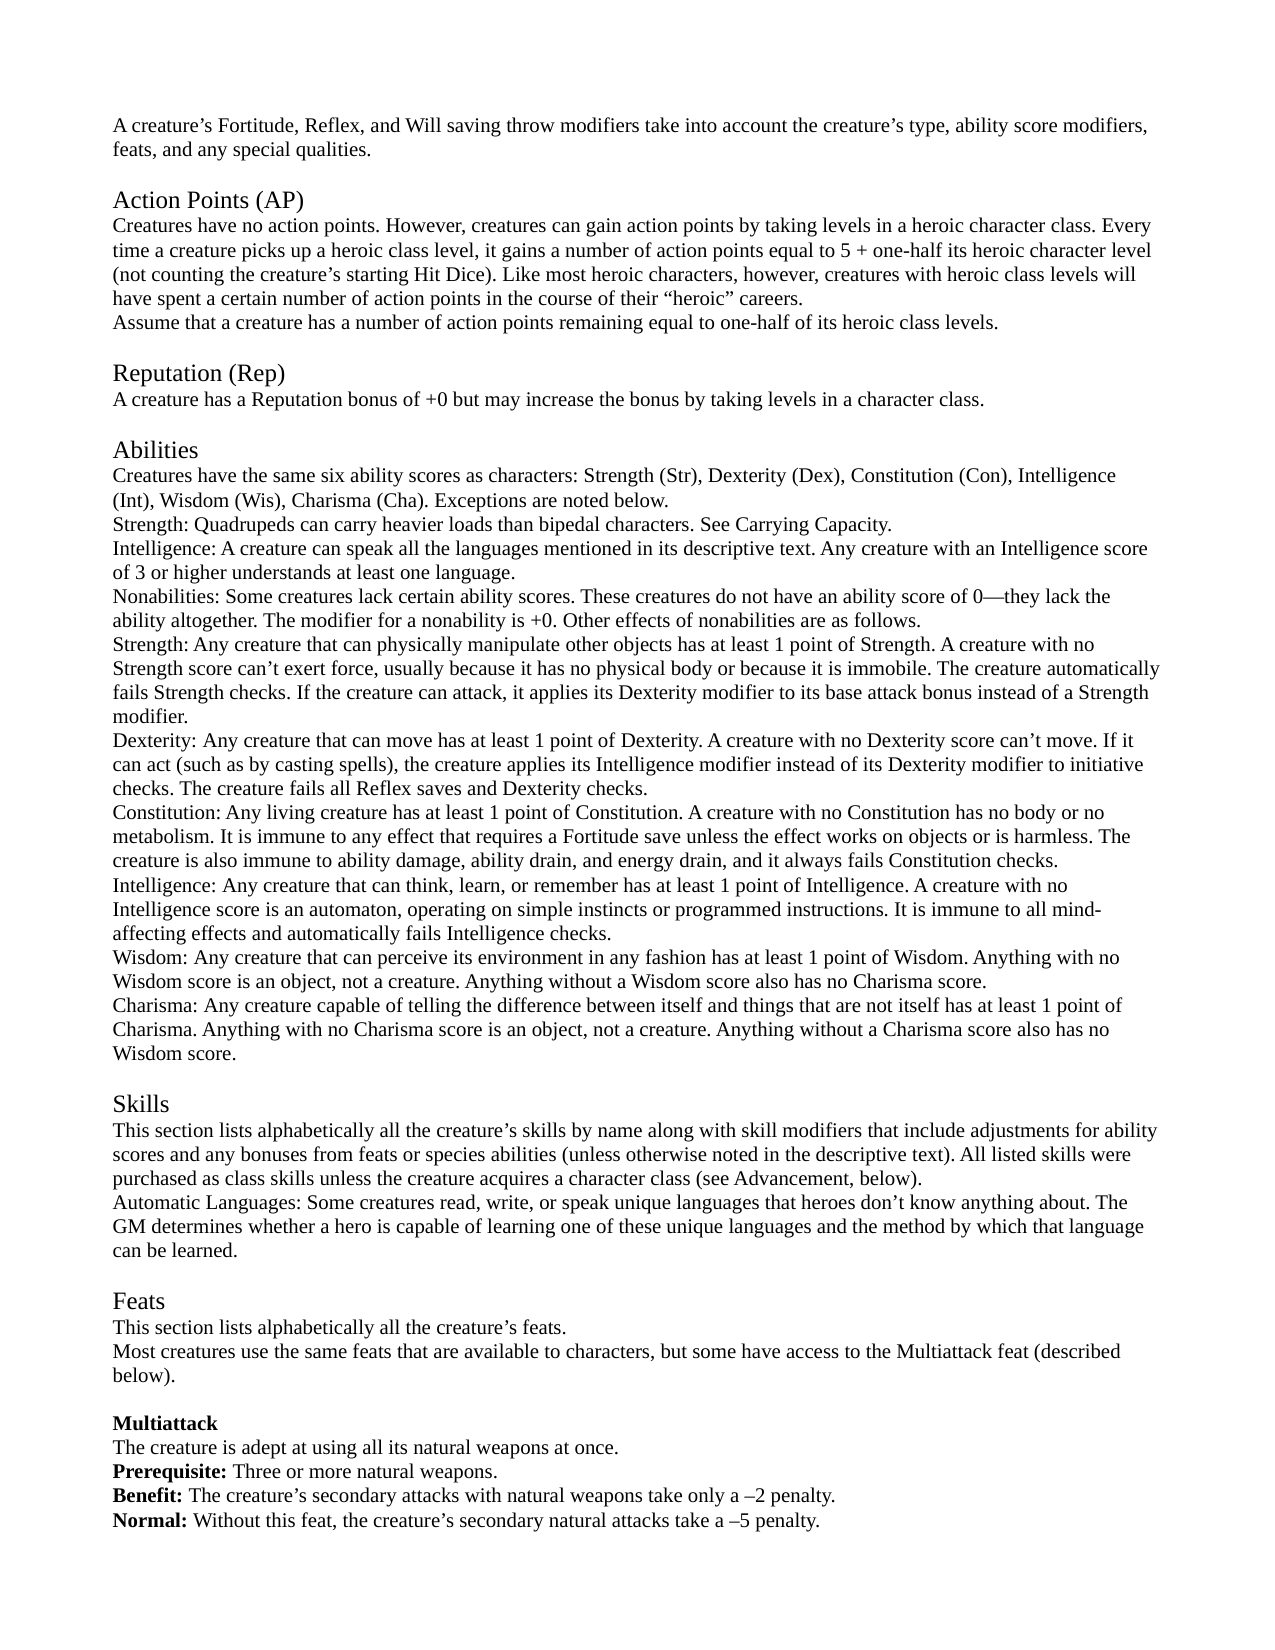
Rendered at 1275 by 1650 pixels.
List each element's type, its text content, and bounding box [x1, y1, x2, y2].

text A creature’s Fortitude, Reflex, and Will saving throw modifiers take into account the creature’s type, ability score modifiers, feats, and any special qualities. [112, 112, 1162, 161]
text Dexterity: Any creature that can move has at least 1 point of ­Dexterity. A creature with no Dexterity score can’t move. If it can act (such as by casting spells), the creature applies its Intelligence modifier instead of its Dexterity modifier to initiative checks. The creature fails all Reflex saves and Dexterity checks. [112, 728, 1162, 800]
text Charisma: Any creature capable of telling the difference between itself and things that are not itself has at least 1 point of Charisma. Anything with no Charisma score is an object, not a creature. Anything without a Charisma score also has no Wisdom score. [112, 993, 1162, 1065]
text Benefit: The creature’s secondary attacks with natural weapons take only a –2 penalty. [112, 1483, 1162, 1507]
text Automatic Languages: Some creatures read, write, or speak unique languages that heroes don’t know anything about. The GM determines whether a hero is capable of learning one of these unique languages and the method by which that language can be learned. [112, 1190, 1162, 1262]
text Intelligence: Any creature that can think, learn, or remember has at least 1 point of Intelligence. A creature with no Intelligence score is an automaton, operating on simple instincts or programmed instructions. It is immune to all mind-affecting effects and automatically fails Intelligence checks. [112, 872, 1162, 945]
text Prerequisite: Three or more natural weapons. [112, 1459, 1162, 1483]
text Creatures have no action points. However, creatures can gain action points by taking levels in a heroic character class. Every time a creature picks up a heroic class level, it gains a number of action points equal to 5 + one-half its heroic character level (not counting the creature’s starting Hit Dice). Like most heroic characters, however, creatures with heroic class levels will have spent a certain number of action points in the course of their “heroic” careers. [112, 213, 1162, 310]
text Nonabilities: Some creatures lack certain ability scores. These creatures do not have an ability score of 0—they lack the ability altogether. The modifier for a nonability is +0. Other effects of nonabilities are as follows. [112, 584, 1162, 632]
text Normal: Without this feat, the creature’s secondary natural attacks take a –5 penalty. [112, 1507, 1162, 1532]
text Creatures have the same six ability scores as characters: Strength (Str), Dexterity (Dex), Constitution (Con), Intelligence (Int), Wisdom (Wis), Charisma (Cha). Exceptions are noted below. [112, 463, 1162, 512]
text Strength: Any creature that can physically manipulate other objects has at least 1 point of Strength. A creature with no Strength score can’t exert force, usually because it has no physical body or because it is immobile. The creature automatically fails Strength checks. If the creature can attack, it applies its Dexterity modifier to its base attack bonus instead of a Strength modifier. [112, 632, 1162, 728]
text Reputation (Rep) [112, 358, 1162, 387]
text Assume that a creature has a number of action points remaining equal to one-half of its heroic class levels. [112, 310, 1162, 334]
text A creature has a Reputation bonus of +0 but may increase the bonus by taking levels in a character class. [112, 387, 1162, 411]
subtitle Feats [112, 1286, 1162, 1315]
subtitle Abilities [112, 435, 1162, 463]
subtitle Multiattack [112, 1411, 1162, 1435]
subtitle Skills [112, 1089, 1162, 1118]
text Most creatures use the same feats that are available to characters, but some have access to the Multiattack feat (described below). [112, 1339, 1162, 1387]
text This section lists alphabetically all the creature’s feats. [112, 1315, 1162, 1339]
text Wisdom: Any creature that can perceive its environment in any fashion has at least 1 point of Wisdom. Anything with no Wisdom score is an object, not a creature. Anything without a Wisdom score also has no Charisma score. [112, 945, 1162, 993]
text The creature is adept at using all its natural weapons at once. [112, 1435, 1162, 1459]
text Constitution: Any living creature has at least 1 point of ­Constitution. A creature with no Constitution has no body or no metabolism. It is immune to any effect that requires a Fortitude save unless the effect works on objects or is harmless. The creature is also immune to ability damage, ability drain, and energy drain, and it always fails Constitution checks. [112, 800, 1162, 872]
text Action Points (AP) [112, 185, 1162, 213]
text Intelligence: A creature can speak all the languages mentioned in its descriptive text. Any creature with an Intelligence score of 3 or higher understands at least one language. [112, 536, 1162, 584]
text This section lists alphabetically all the creature’s skills by name along with skill modifiers that include adjustments for ability scores and any bonuses from feats or species abilities (unless otherwise noted in the descriptive text). All listed skills were purchased as class skills unless the creature acquires a character class (see Advancement, below). [112, 1118, 1162, 1190]
text Strength: Quadrupeds can carry heavier loads than bipedal characters. See Carrying Capacity. [112, 512, 1162, 536]
